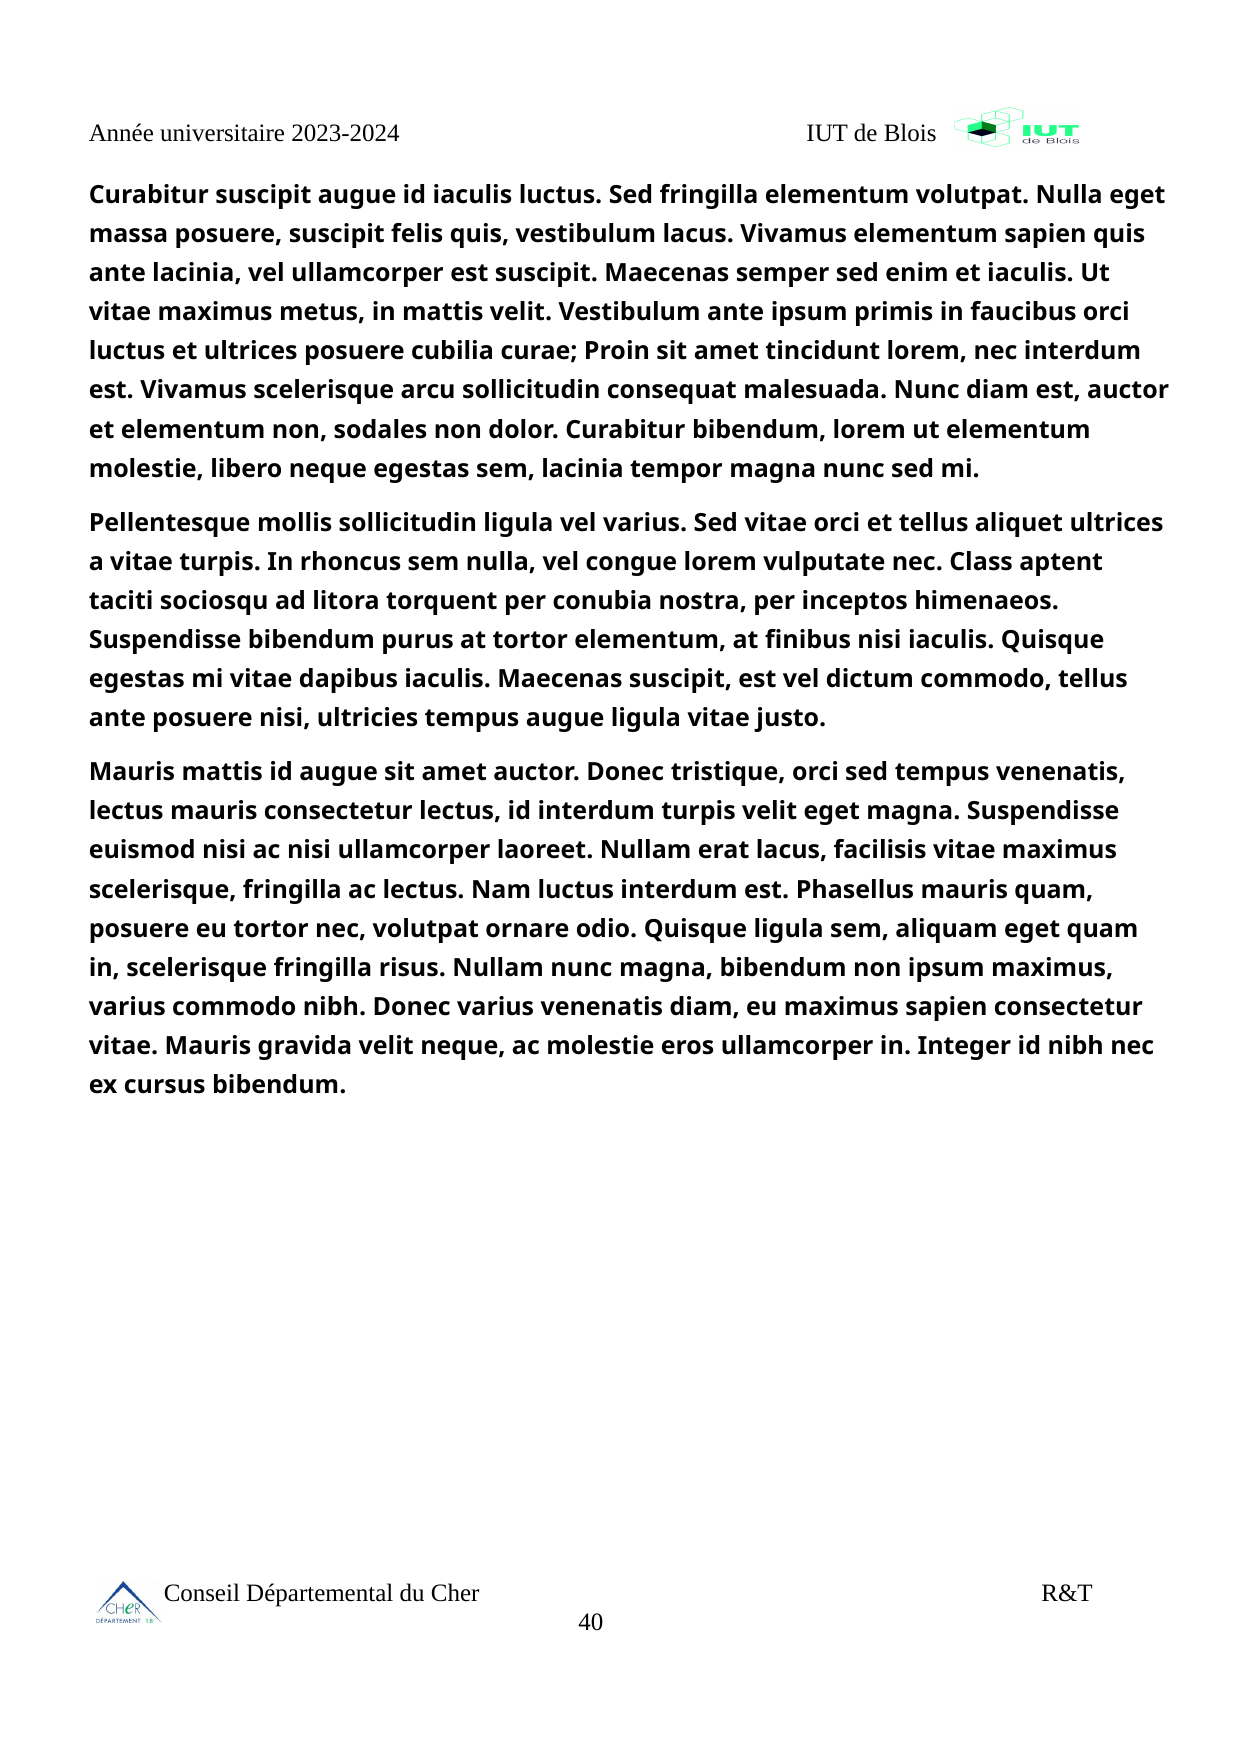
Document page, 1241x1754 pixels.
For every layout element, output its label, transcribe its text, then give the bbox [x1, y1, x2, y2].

picture [96, 1581, 162, 1623]
text Curabitur suscipit augue id iaculis luctus. Sed fringilla elementum volutpat. Nulla eget massa posuere, suscipit felis quis, vestibulum lacus. Vivamus elementum sapien quis ante lacinia, vel ullamcorper est suscipit. Maecenas semper sed enim et iaculis. Ut vitae maximus metus, in mattis velit. Vestibulum ante ipsum primis in faucibus orci luctus et ultrices posuere cubilia curae; Proin sit amet tincidunt lorem, nec interdum est. Vivamus scelerisque arcu sollicitudin consequat malesuada. Nunc diam est, auctor et elementum non, sodales non dolor. Curabitur bibendum, lorem ut elementum molestie, libero neque egestas sem, lacinia tempor magna nunc sed mi. [88, 176, 1175, 484]
text Pellentesque mollis sollicitudin ligula vel varius. Sed vitae orci et tellus aliquet ultrices a vitae turpis. In rhoncus sem nulla, vel congue lorem vulputate nec. Class aptent taciti sociosqu ad litora torquent per conubia nostra, per inceptos himenaeos. Suspendisse bibendum purus at tortor elementum, at finibus nisi iaculis. Quisque egestas mi vitae dapibus iaculis. Maecenas suscipit, est vel dictum commodo, tellus ante posuere nisi, ultricies tempus augue ligula vitae justo. [88, 504, 1175, 734]
text Mauris mattis id augue sit amet auctor. Donec tristique, orci sed tempus venenatis, lectus mauris consectetur lectus, id interdum turpis velit eget magna. Suspendisse euismod nisi ac nisi ullamcorper laoreet. Nullam erat lacus, facilisis vitae maximus scelerisque, fringilla ac lectus. Nam luctus interdum est. Phasellus mauris quam, posuere eu tortor nec, volutpat ornare odio. Quisque ligula sem, aliquam eget quam in, scelerisque fringilla risus. Nullam nunc magna, bibendum non ipsum maximus, varius commodo nibh. Donec varius venenatis diam, eu maximus sapien consectetur vitae. Mauris gravida velit neque, ac molestie eros ullamcorper in. Integer id nibh nec ex cursus bibendum. [88, 754, 1175, 1101]
picture [954, 107, 1079, 147]
